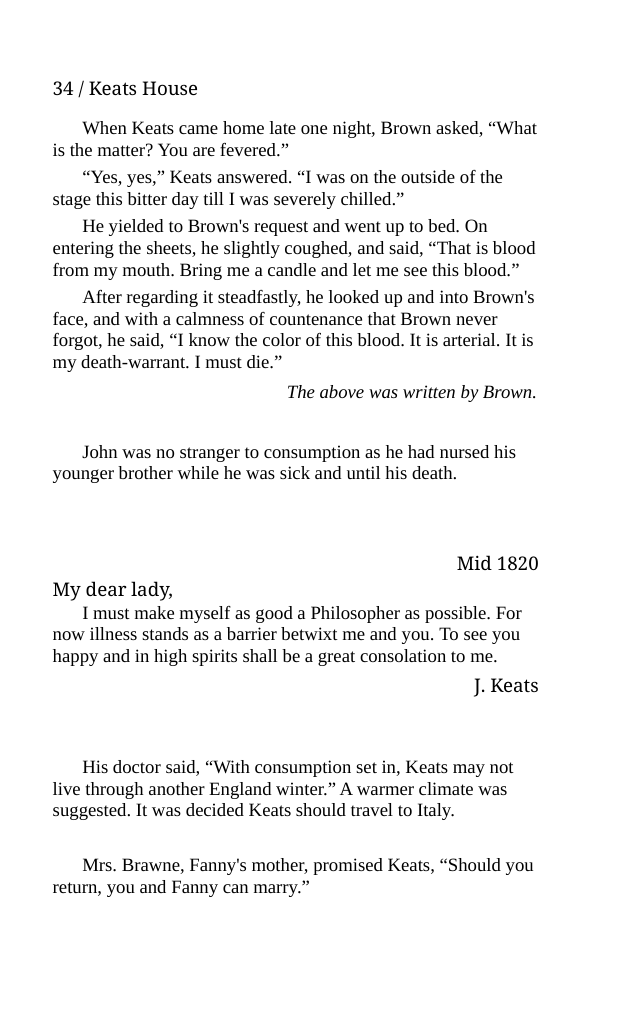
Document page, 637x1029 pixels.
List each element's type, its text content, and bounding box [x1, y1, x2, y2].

text I must make myself as good a Philosopher as possible. For now illness stands as a barrier betwixt me and you. To see you happy and in high spirits shall be a great consolation to me. [52, 602, 538, 666]
text My dear lady, [52, 576, 538, 601]
text John was no stranger to consumption as he had nursed his younger brother while he was sick and until his death. [52, 441, 538, 484]
text When Keats came home late one night, Brown asked, “What is the matter? You are fevered.” [52, 117, 538, 160]
text His doctor said, “With consumption set in, Keats may not live through another England winter.” A warmer climate was suggested. It was decided Keats should travel to Italy. [52, 756, 538, 821]
text After regarding it steadfastly, he looked up and into Brown's face, and with a calmness of countenance that Brown never forgot, he said, “I know the color of this blood. It is arterial. It is my death-warrant. I must die.” [52, 286, 538, 372]
text J. Keats [52, 672, 538, 698]
text Mid 1820 [52, 550, 538, 576]
text He yielded to Brown's request and went up to bed. On entering the sheets, he slightly coughed, and said, “That is blood from my mouth. Bring me a candle and let me see this blood.” [52, 215, 538, 280]
text The above was written by Brown. [52, 381, 538, 403]
text Mrs. Brawne, Fanny's mother, promised Keats, “Should you return, you and Fanny can marry.” [52, 854, 538, 897]
text “Yes, yes,” Keats answered. “I was on the outside of the stage this bitter day till I was severely chilled.” [52, 166, 538, 209]
